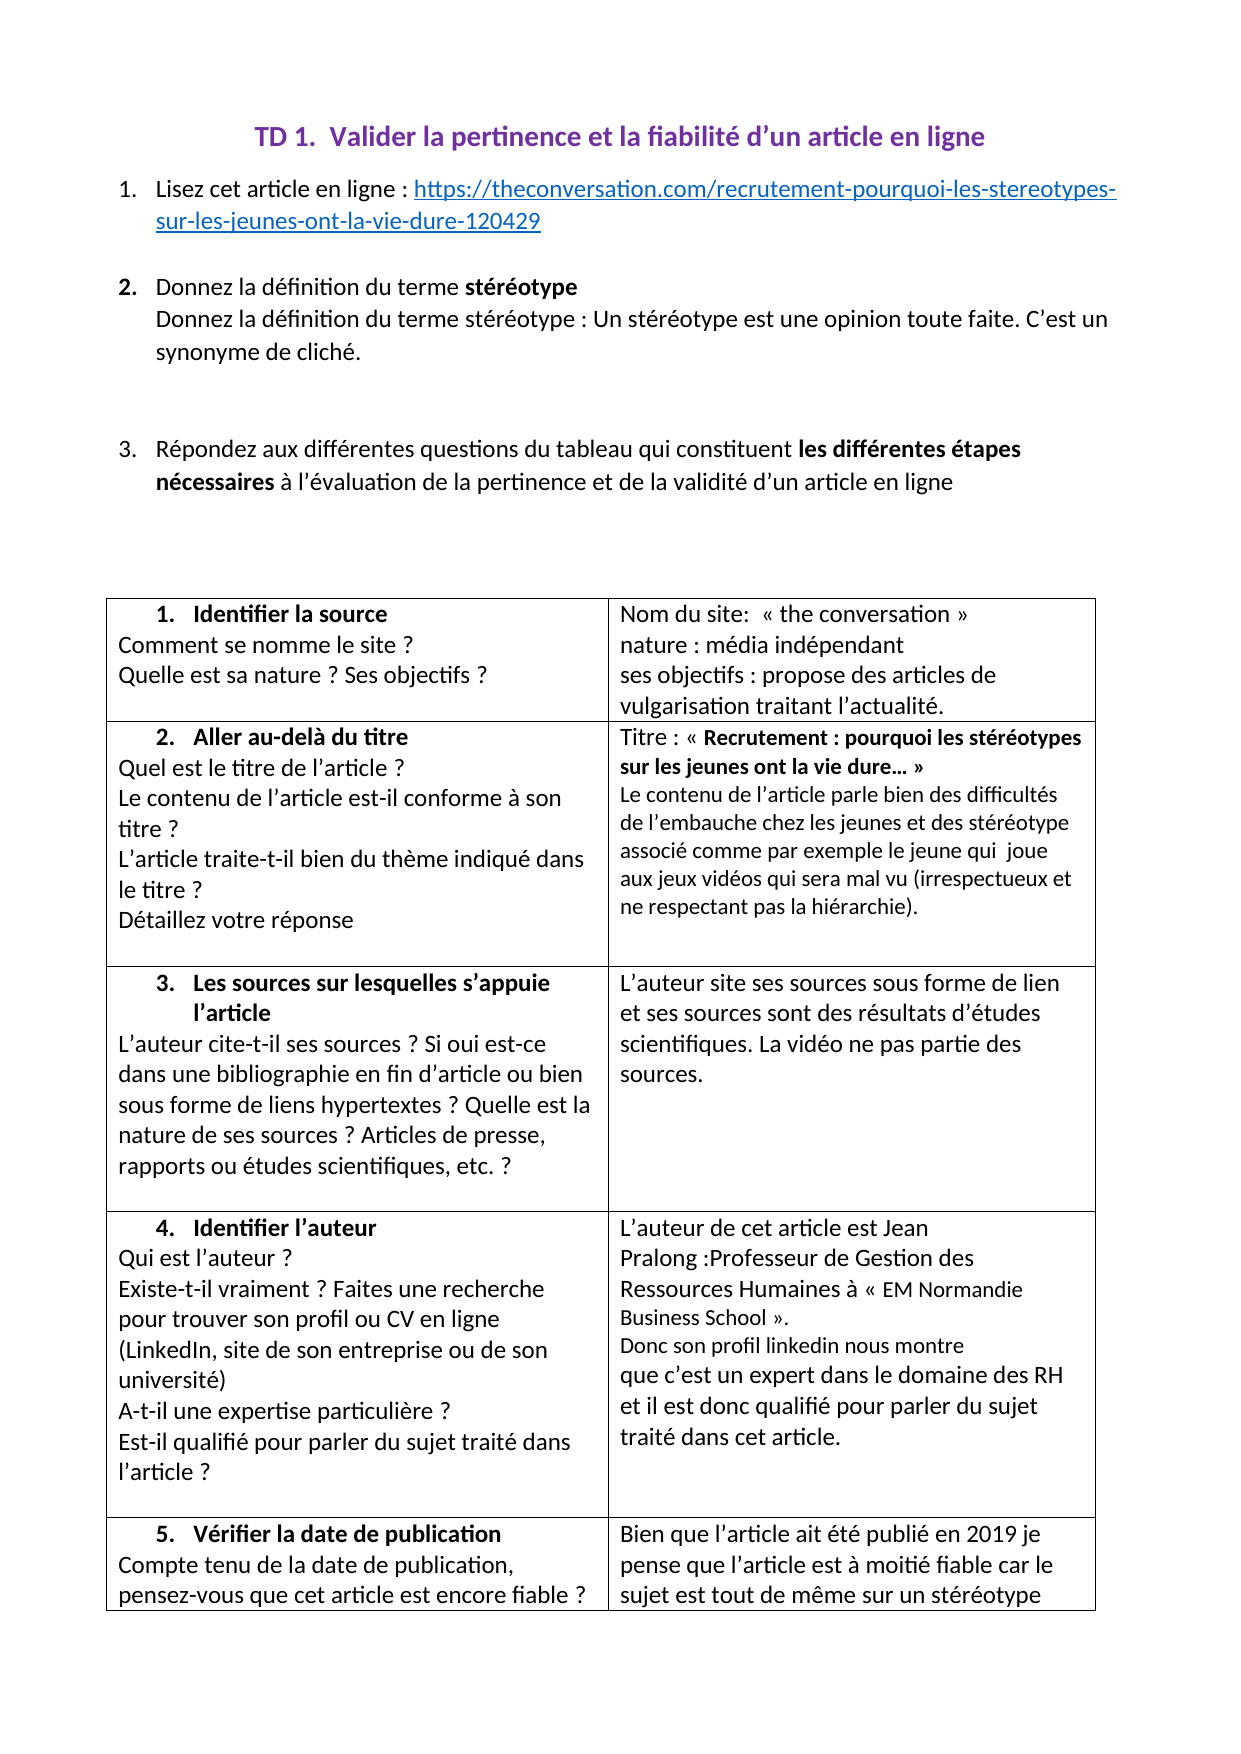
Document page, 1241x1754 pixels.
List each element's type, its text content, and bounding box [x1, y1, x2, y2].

table_cell Bien que l’article ait été publié en 2019 je pense que l’article est à moitié fiable car le sujet est tout de même sur un stéréotype [609, 1518, 1095, 1610]
list Lisez cet article en ligne : https://theconversation.com/recrutement-pourquoi-les-stereotypes-sur-les-jeunes-ont-la-vie-dure-120429 [118, 173, 1122, 236]
table_cell Les sources sur lesquelles s’appuie l’article L’auteur cite-t-il ses sources ? Si oui est-ce dans une bibliographie en fin d’article ou bien sous forme de liens hypertextes ? Quelle est la nature de ses sources ? Articles de presse, rapports ou études scientifiques, etc. ? [107, 967, 608, 1211]
table_header Identifier la source Comment se nomme le site ? Quelle est sa nature ? Ses objectifs ? [107, 599, 608, 721]
table_cell L’auteur de cet article est Jean Pralong :Professeur de Gestion des Ressources Humaines à « EM Normandie Business School ». Donc son profil linkedin nous montre que c’est un expert dans le domaine des RH et il est donc qualifié pour parler du sujet traité dans cet article. [609, 1212, 1095, 1517]
table_cell Titre : « Recrutement : pourquoi les stéréotypes sur les jeunes ont la vie dure… » Le contenu de l’article parle bien des difficultés de l’embauche chez les jeunes et des stéréotype associé comme par exemple le jeune qui joue aux jeux vidéos qui sera mal vu (irrespectueux et ne respectant pas la hiérarchie). [609, 722, 1095, 966]
list Répondez aux différentes questions du tableau qui constituent les différentes étapes nécessaires à l’évaluation de la pertinence et de la validité d’un article en ligne [118, 434, 1122, 497]
table_header Nom du site: « the conversation » nature : média indépendant ses objectifs : propose des articles de vulgarisation traitant l’actualité. [609, 599, 1095, 721]
list Donnez la définition du terme stéréotype [118, 271, 1122, 301]
table_cell L’auteur site ses sources sous forme de lien et ses sources sont des résultats d’études scientifiques. La vidéo ne pas partie des sources. [609, 967, 1095, 1211]
list Donnez la définition du terme stéréotype : Un stéréotype est une opinion toute faite. C’est un synonyme de cliché. [118, 303, 1122, 366]
table_cell Identifier l’auteur Qui est l’auteur ? Existe-t-il vraiment ? Faites une recherche pour trouver son profil ou CV en ligne (LinkedIn, site de son entreprise ou de son université) A-t-il une expertise particulière ? Est-il qualifié pour parler du sujet traité dans l’article ? [107, 1212, 608, 1517]
text TD 1. Valider la pertinence et la fiabilité d’un article en ligne [118, 118, 1122, 154]
table_cell Aller au-delà du titre Quel est le titre de l’article ? Le contenu de l’article est-il conforme à son titre ? L’article traite-t-il bien du thème indiqué dans le titre ? Détaillez votre réponse [107, 722, 608, 966]
table_cell Vérifier la date de publication Compte tenu de la date de publication, pensez-vous que cet article est encore fiable ? [107, 1518, 608, 1610]
